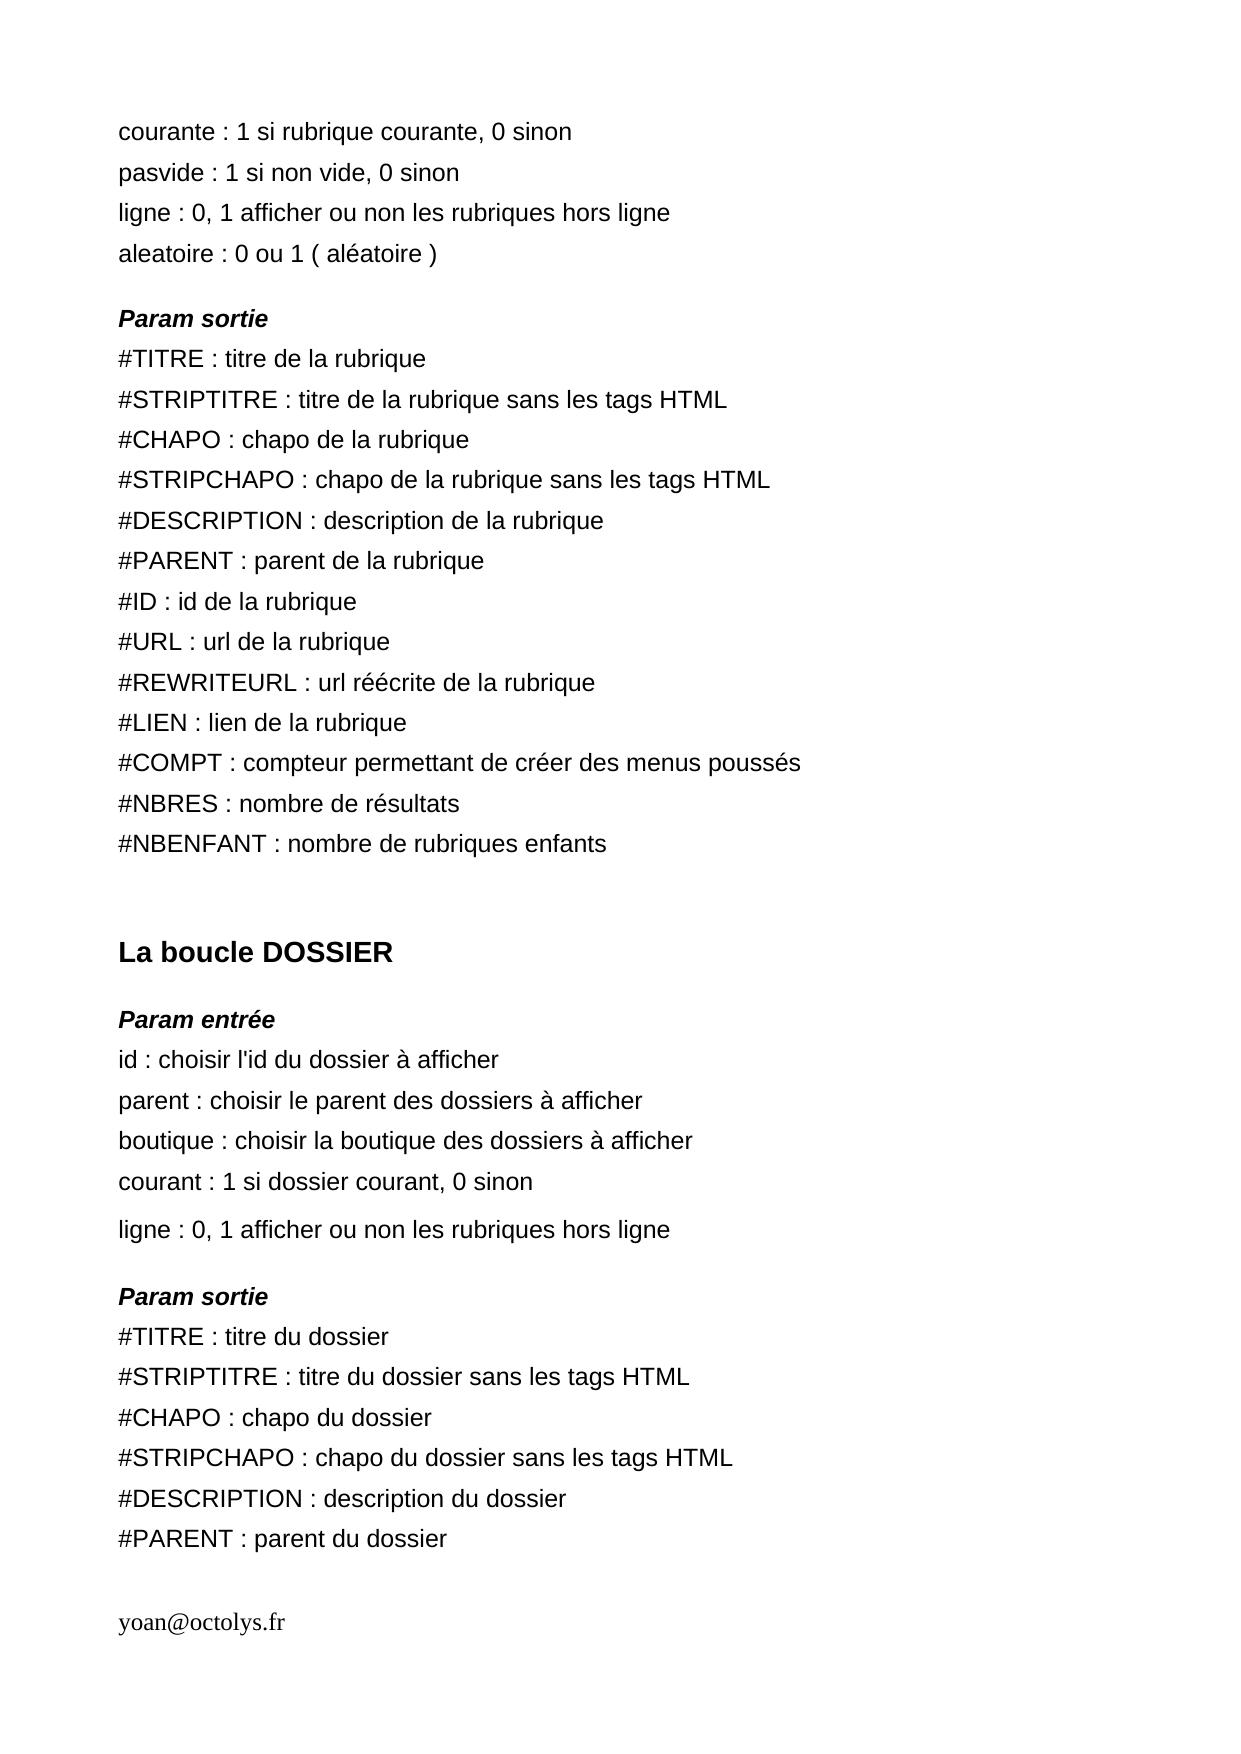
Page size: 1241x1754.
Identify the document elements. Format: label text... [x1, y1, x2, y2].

text #NBENFANT : nombre de rubriques enfants [118, 830, 1122, 858]
text ligne : 0, 1 afficher ou non les rubriques hors ligne [118, 199, 1122, 227]
text pasvide : 1 si non vide, 0 sinon [118, 158, 1122, 186]
subtitle La boucle DOSSIER [118, 936, 1122, 968]
text parent : choisir le parent des dossiers à afficher [118, 1087, 1122, 1114]
text #NBRES : nombre de résultats [118, 789, 1122, 817]
text ligne : 0, 1 afficher ou non les rubriques hors ligne [118, 1208, 1122, 1245]
text #PARENT : parent de la rubrique [118, 547, 1122, 575]
text aleatoire : 0 ou 1 ( aléatoire ) [118, 239, 1122, 267]
subtitle Param entrée [118, 1006, 1122, 1034]
text courante : 1 si rubrique courante, 0 sinon [118, 118, 1122, 146]
subtitle Param sortie [118, 305, 1122, 332]
text #TITRE : titre de la rubrique [118, 345, 1122, 373]
text #LIEN : lien de la rubrique [118, 709, 1122, 737]
text #PARENT : parent du dossier [118, 1525, 1122, 1553]
text #REWRITEURL : url réécrite de la rubrique [118, 668, 1122, 696]
text courant : 1 si dossier courant, 0 sinon [118, 1167, 1122, 1195]
text #CHAPO : chapo de la rubrique [118, 426, 1122, 454]
text #STRIPCHAPO : chapo de la rubrique sans les tags HTML [118, 466, 1122, 494]
text #CHAPO : chapo du dossier [118, 1404, 1122, 1432]
text #URL : url de la rubrique [118, 628, 1122, 656]
text id : choisir l'id du dossier à afficher [118, 1046, 1122, 1074]
text #COMPT : compteur permettant de créer des menus poussés [118, 749, 1122, 777]
text #DESCRIPTION : description du dossier [118, 1484, 1122, 1512]
text #ID : id de la rubrique [118, 587, 1122, 615]
text boutique : choisir la boutique des dossiers à afficher [118, 1127, 1122, 1155]
text #STRIPTITRE : titre du dossier sans les tags HTML [118, 1363, 1122, 1391]
subtitle Param sortie [118, 1283, 1122, 1310]
text #TITRE : titre du dossier [118, 1323, 1122, 1351]
text #STRIPTITRE : titre de la rubrique sans les tags HTML [118, 385, 1122, 413]
text #STRIPCHAPO : chapo du dossier sans les tags HTML [118, 1444, 1122, 1472]
text #DESCRIPTION : description de la rubrique [118, 507, 1122, 534]
